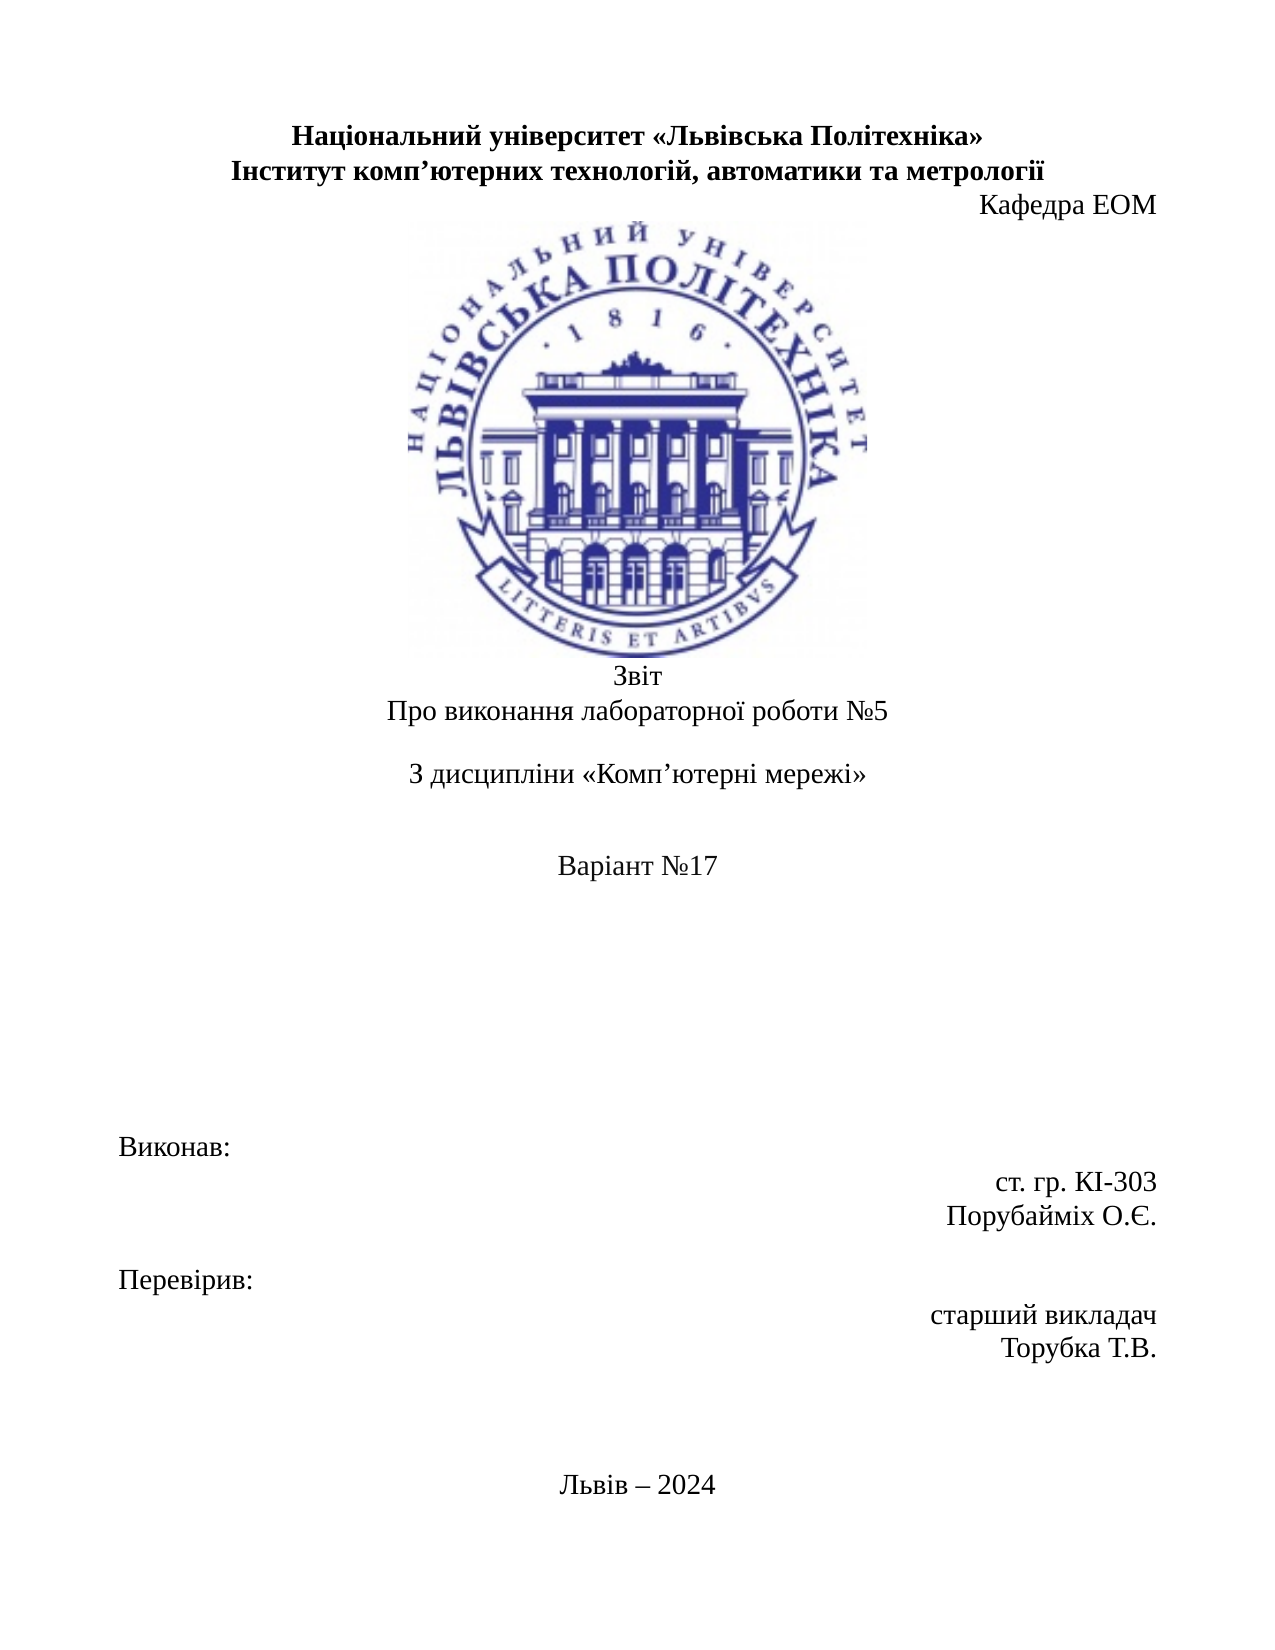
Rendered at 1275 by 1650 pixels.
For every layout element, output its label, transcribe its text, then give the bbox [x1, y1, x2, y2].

text старший викладач [118, 1297, 1157, 1330]
text Порубайміх О.Є. [118, 1198, 1157, 1232]
subtitle Варіант №17 [118, 848, 1157, 882]
text Кафедра ЕОМ [118, 187, 1157, 221]
text Інститут комп’ютерних технологій, автоматики та метрології [118, 153, 1157, 186]
text Звіт [118, 658, 1157, 692]
text Львів – 2024 [118, 1467, 1157, 1501]
text Виконав: [118, 1129, 1157, 1163]
subtitle З дисципліни «Комп’ютерні мережі» [118, 756, 1157, 790]
text Перевірив: [118, 1262, 1157, 1296]
text ст. гр. КІ-303 [118, 1164, 1157, 1197]
text Національний університет «Львівська Політехніка» [118, 118, 1157, 152]
text Торубка Т.В. [118, 1330, 1157, 1364]
text Про виконання лабораторної роботи №5 [118, 693, 1157, 726]
